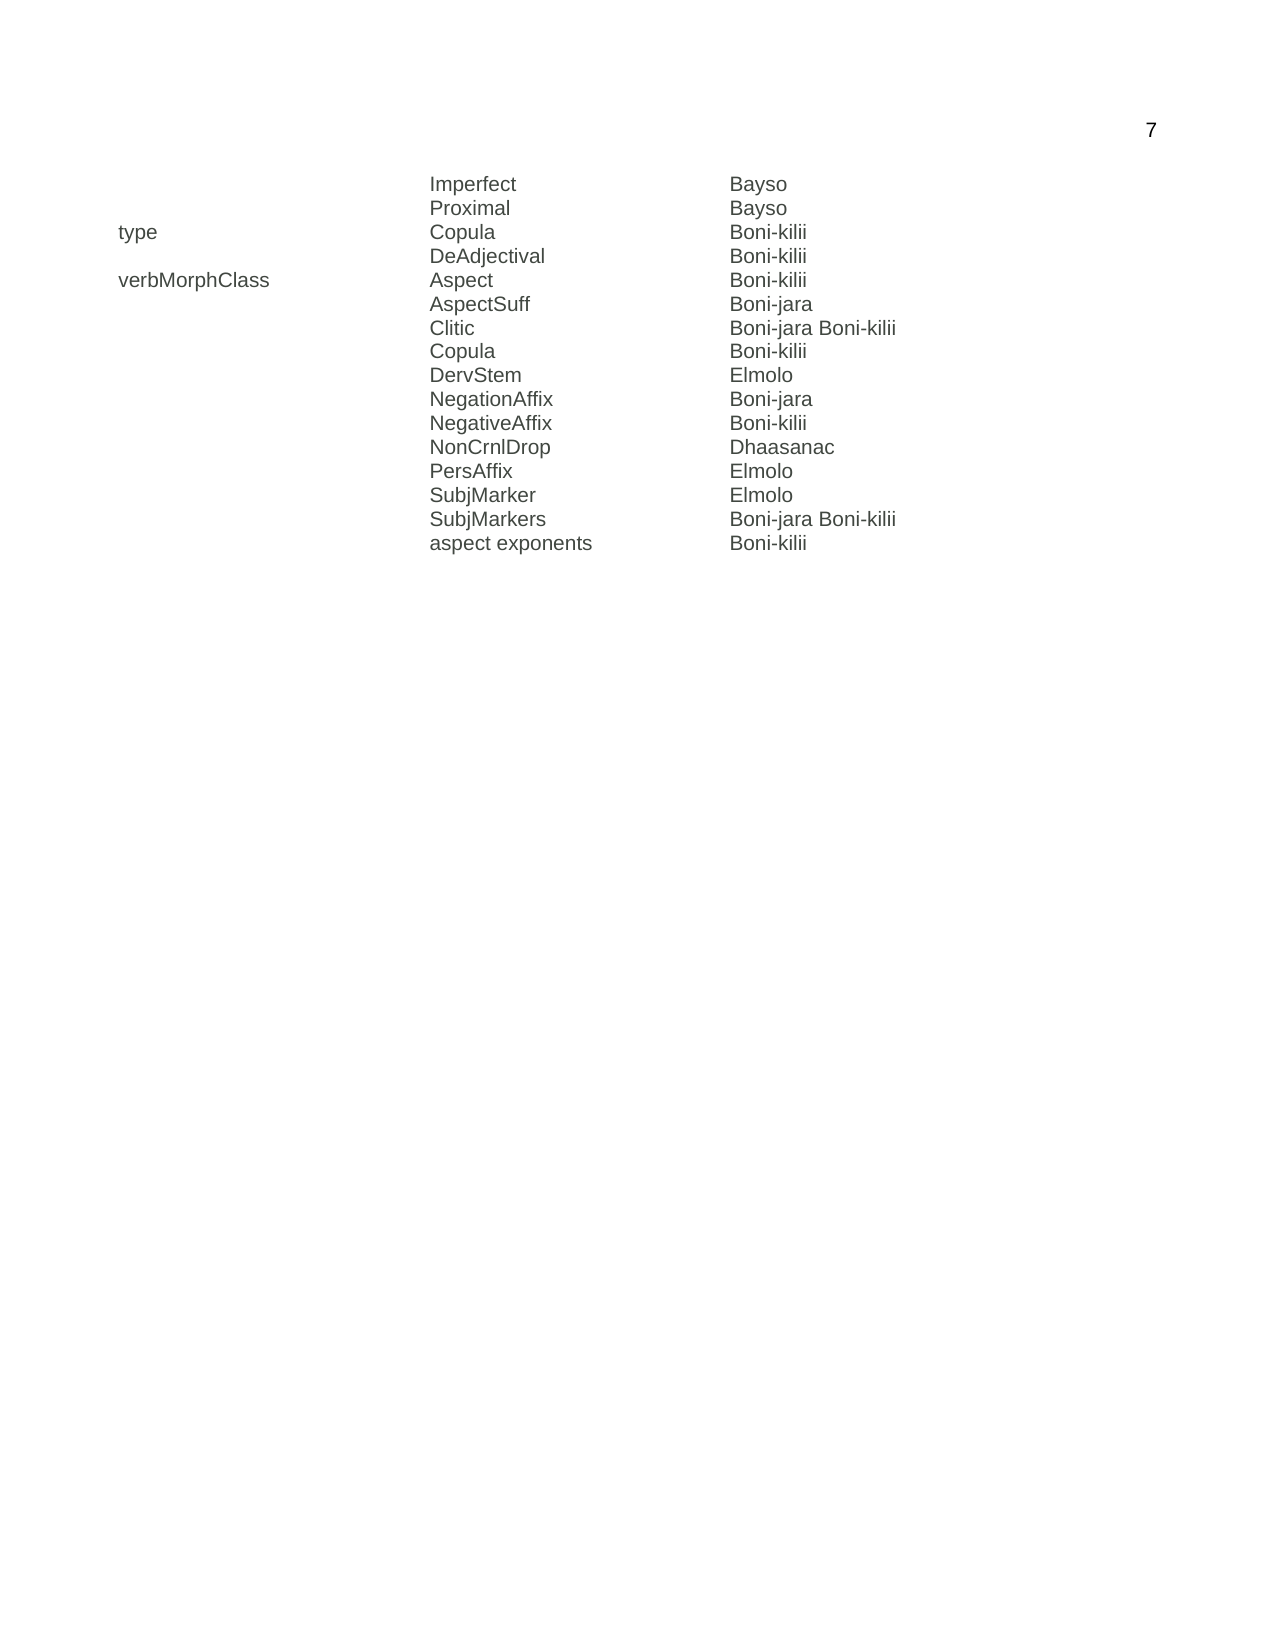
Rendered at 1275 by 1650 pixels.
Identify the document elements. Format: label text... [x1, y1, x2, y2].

table_cell SubjMarkers [418, 507, 718, 531]
table_cell [107, 172, 418, 196]
table_cell [107, 315, 418, 339]
table_cell Bayso [718, 172, 1018, 196]
table_cell Bayso [718, 196, 1018, 219]
table_cell [107, 244, 418, 267]
table_cell aspect exponents [418, 531, 718, 555]
table_cell Proximal [418, 196, 718, 219]
table_cell Boni-kilii [718, 268, 1018, 291]
table_cell SubjMarker [418, 483, 718, 507]
table_cell Boni-jara [718, 291, 1018, 315]
table_cell NegationAffix [418, 387, 718, 411]
table_cell Dhaasanac [718, 435, 1018, 459]
table_cell Elmolo [718, 459, 1018, 483]
table_cell Elmolo [718, 483, 1018, 507]
table_cell [107, 459, 418, 483]
table_cell Copula [418, 220, 718, 243]
table_cell Boni-kilii [718, 339, 1018, 363]
table_cell type [107, 220, 418, 243]
table_cell [107, 531, 418, 555]
table_cell Elmolo [718, 363, 1018, 387]
table_cell Imperfect [418, 172, 718, 196]
table_cell NegativeAffix [418, 411, 718, 435]
table_cell Boni-jara [718, 387, 1018, 411]
table_cell AspectSuff [418, 291, 718, 315]
table_cell [107, 483, 418, 507]
table_cell Clitic [418, 315, 718, 339]
table_cell Boni-kilii [718, 531, 1018, 555]
table_cell Boni-kilii [718, 411, 1018, 435]
table_cell [107, 387, 418, 411]
table_cell NonCrnlDrop [418, 435, 718, 459]
table_cell Boni-jara Boni-kilii [718, 315, 1018, 339]
table_cell Copula [418, 339, 718, 363]
table_cell DeAdjectival [418, 244, 718, 267]
table_cell [107, 291, 418, 315]
table_cell [107, 507, 418, 531]
table_cell [107, 435, 418, 459]
table_cell [107, 339, 418, 363]
table_cell Boni-kilii [718, 220, 1018, 243]
table_cell Boni-kilii [718, 244, 1018, 267]
table_cell Aspect [418, 268, 718, 291]
table_cell PersAffix [418, 459, 718, 483]
table_cell DervStem [418, 363, 718, 387]
table_cell [107, 411, 418, 435]
table_cell [107, 363, 418, 387]
table_cell Boni-jara Boni-kilii [718, 507, 1018, 531]
table_cell verbMorphClass [107, 268, 418, 291]
table_cell [107, 196, 418, 219]
